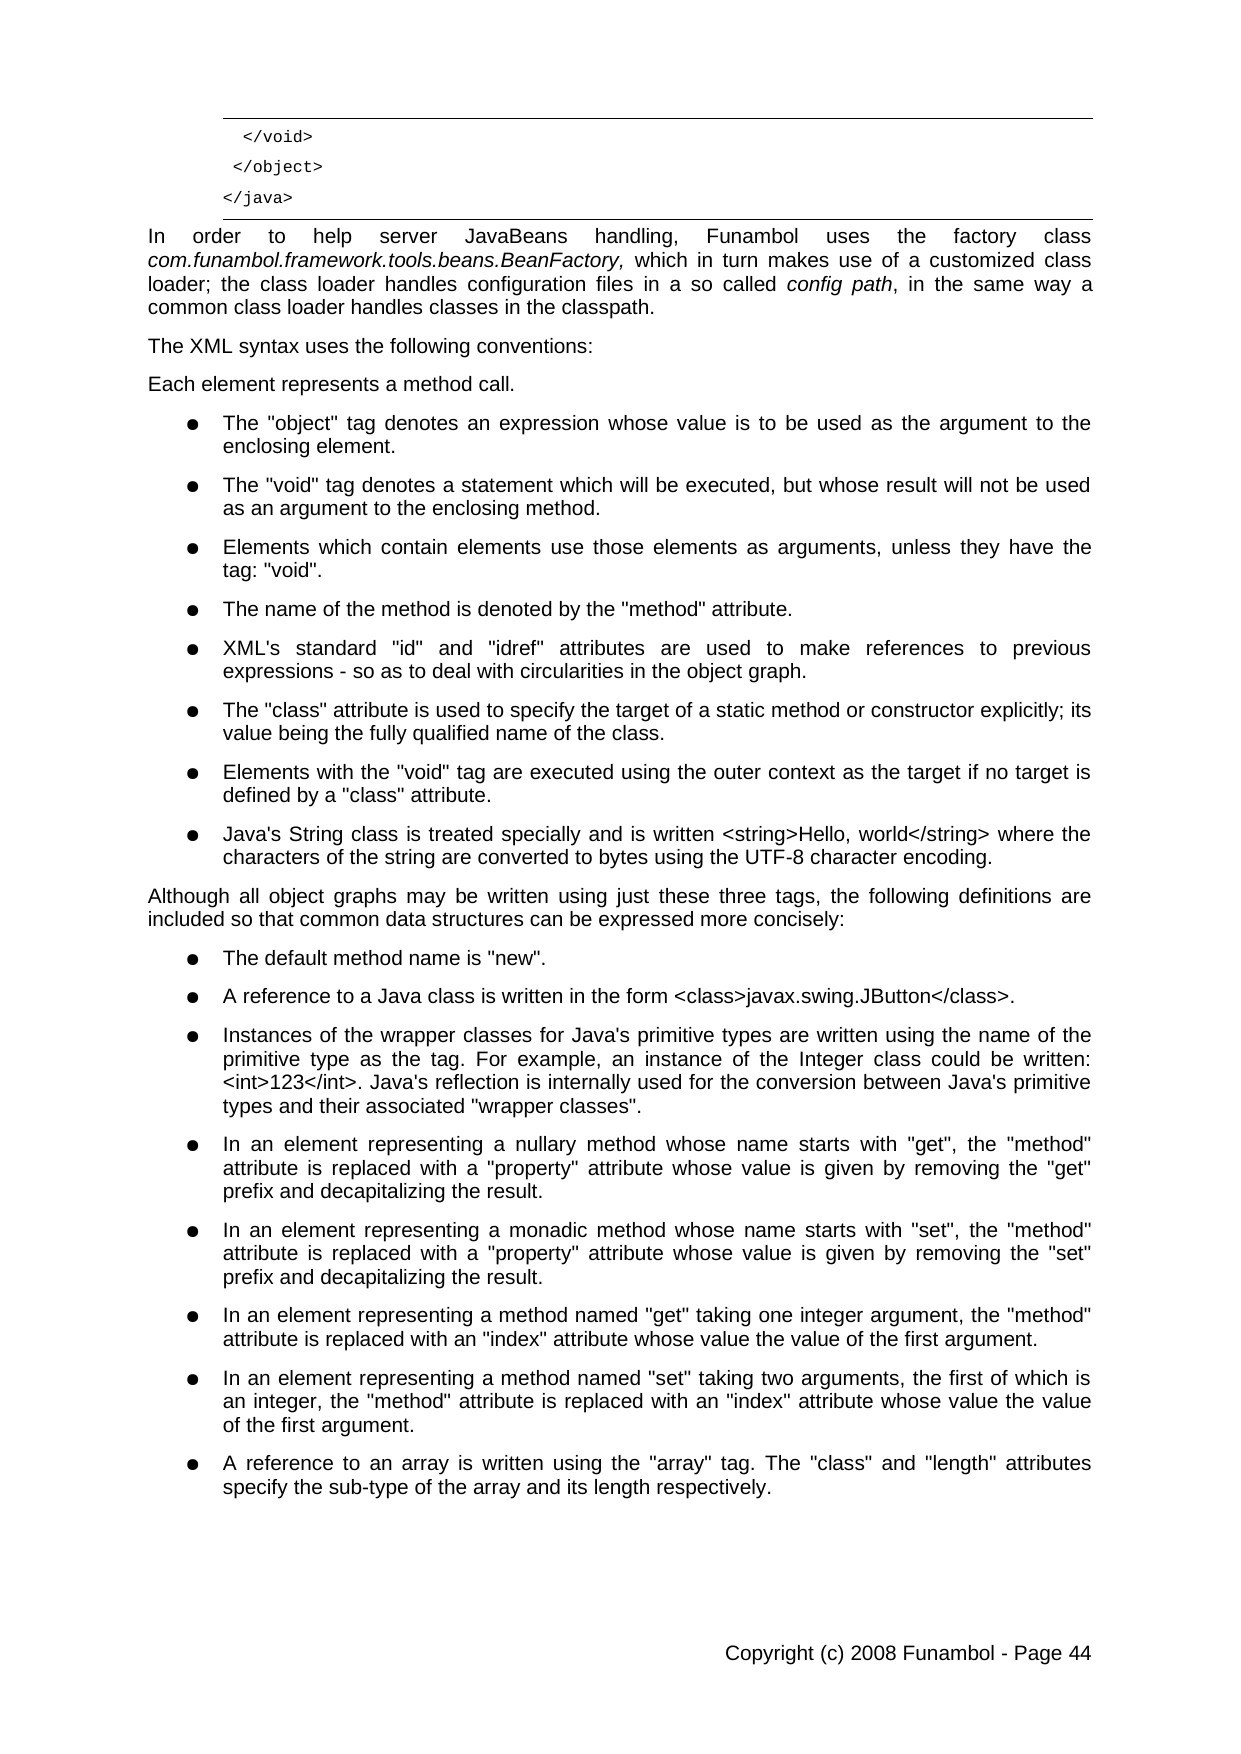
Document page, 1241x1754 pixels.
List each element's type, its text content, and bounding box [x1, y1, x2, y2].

list Elements with the "void" tag are executed using the outer context as the target if no target is defined by a "class" attribute. [185, 760, 1093, 807]
text </object> [223, 149, 1093, 178]
text Although all object graphs may be written using just these three tags, the following definitions are included so that common data structures can be expressed more concisely: [148, 884, 1093, 931]
list In an element representing a method named "set" taking two arguments, the first of which is an integer, the "method" attribute is replaced with an "index" attribute whose value the value of the first argument. [185, 1366, 1093, 1437]
list A reference to an array is written using the "array" tag. The "class" and "length" attributes specify the sub-type of the array and its length respectively. [185, 1452, 1093, 1499]
list In an element representing a monadic method whose name starts with "set", the "method" attribute is replaced with a "property" attribute whose value is given by removing the "set" prefix and decapitalizing the result. [185, 1218, 1093, 1289]
list In an element representing a method named "get" taking one integer argument, the "method" attribute is replaced with an "index" attribute whose value the value of the first argument. [185, 1304, 1093, 1351]
list In an element representing a nullary method whose name starts with "get", the "method" attribute is replaced with a "property" attribute whose value is given by removing the "get" prefix and decapitalizing the result. [185, 1133, 1093, 1203]
list The default method name is "new". [185, 946, 1093, 970]
list The name of the method is denoted by the "method" attribute. [185, 597, 1093, 621]
list XML's standard "id" and "idref" attributes are used to make references to previous expressions - so as to deal with circularities in the object graph. [185, 636, 1093, 683]
text </void> [223, 119, 1093, 147]
text In order to help server JavaBeans handling, Funambol uses the factory class com.funambol.framework.tools.beans.BeanFactory, which in turn makes use of a customized class loader; the class loader handles configuration files in a so called config path, in the same way a common class loader handles classes in the classpath. [148, 225, 1093, 319]
text </java> [223, 179, 1093, 219]
list Elements which contain elements use those elements as arguments, unless they have the tag: "void". [185, 535, 1093, 582]
text The XML syntax uses the following conventions: [148, 334, 1093, 358]
list The "object" tag denotes an expression whose value is to be used as the argument to the enclosing element. [185, 411, 1093, 458]
list Instances of the wrapper classes for Java's primitive types are written using the name of the primitive type as the tag. For example, an instance of the Integer class could be written: <int>123</int>. Java's reflection is internally used for the conversion between Java's primitive types and their associated "wrapper classes". [185, 1023, 1093, 1118]
text Each element represents a method call. [148, 373, 1093, 396]
list The "void" tag denotes a statement which will be executed, but whose result will not be used as an argument to the enclosing method. [185, 473, 1093, 520]
list The "class" attribute is used to specify the target of a static method or constructor explicitly; its value being the fully qualified name of the class. [185, 698, 1093, 745]
list A reference to a Java class is written in the form <class>javax.swing.JButton</class>. [185, 985, 1093, 1008]
list Java's String class is treated specially and is written <string>Hello, world</string> where the characters of the string are converted to bytes using the UTF-8 character encoding. [185, 822, 1093, 869]
